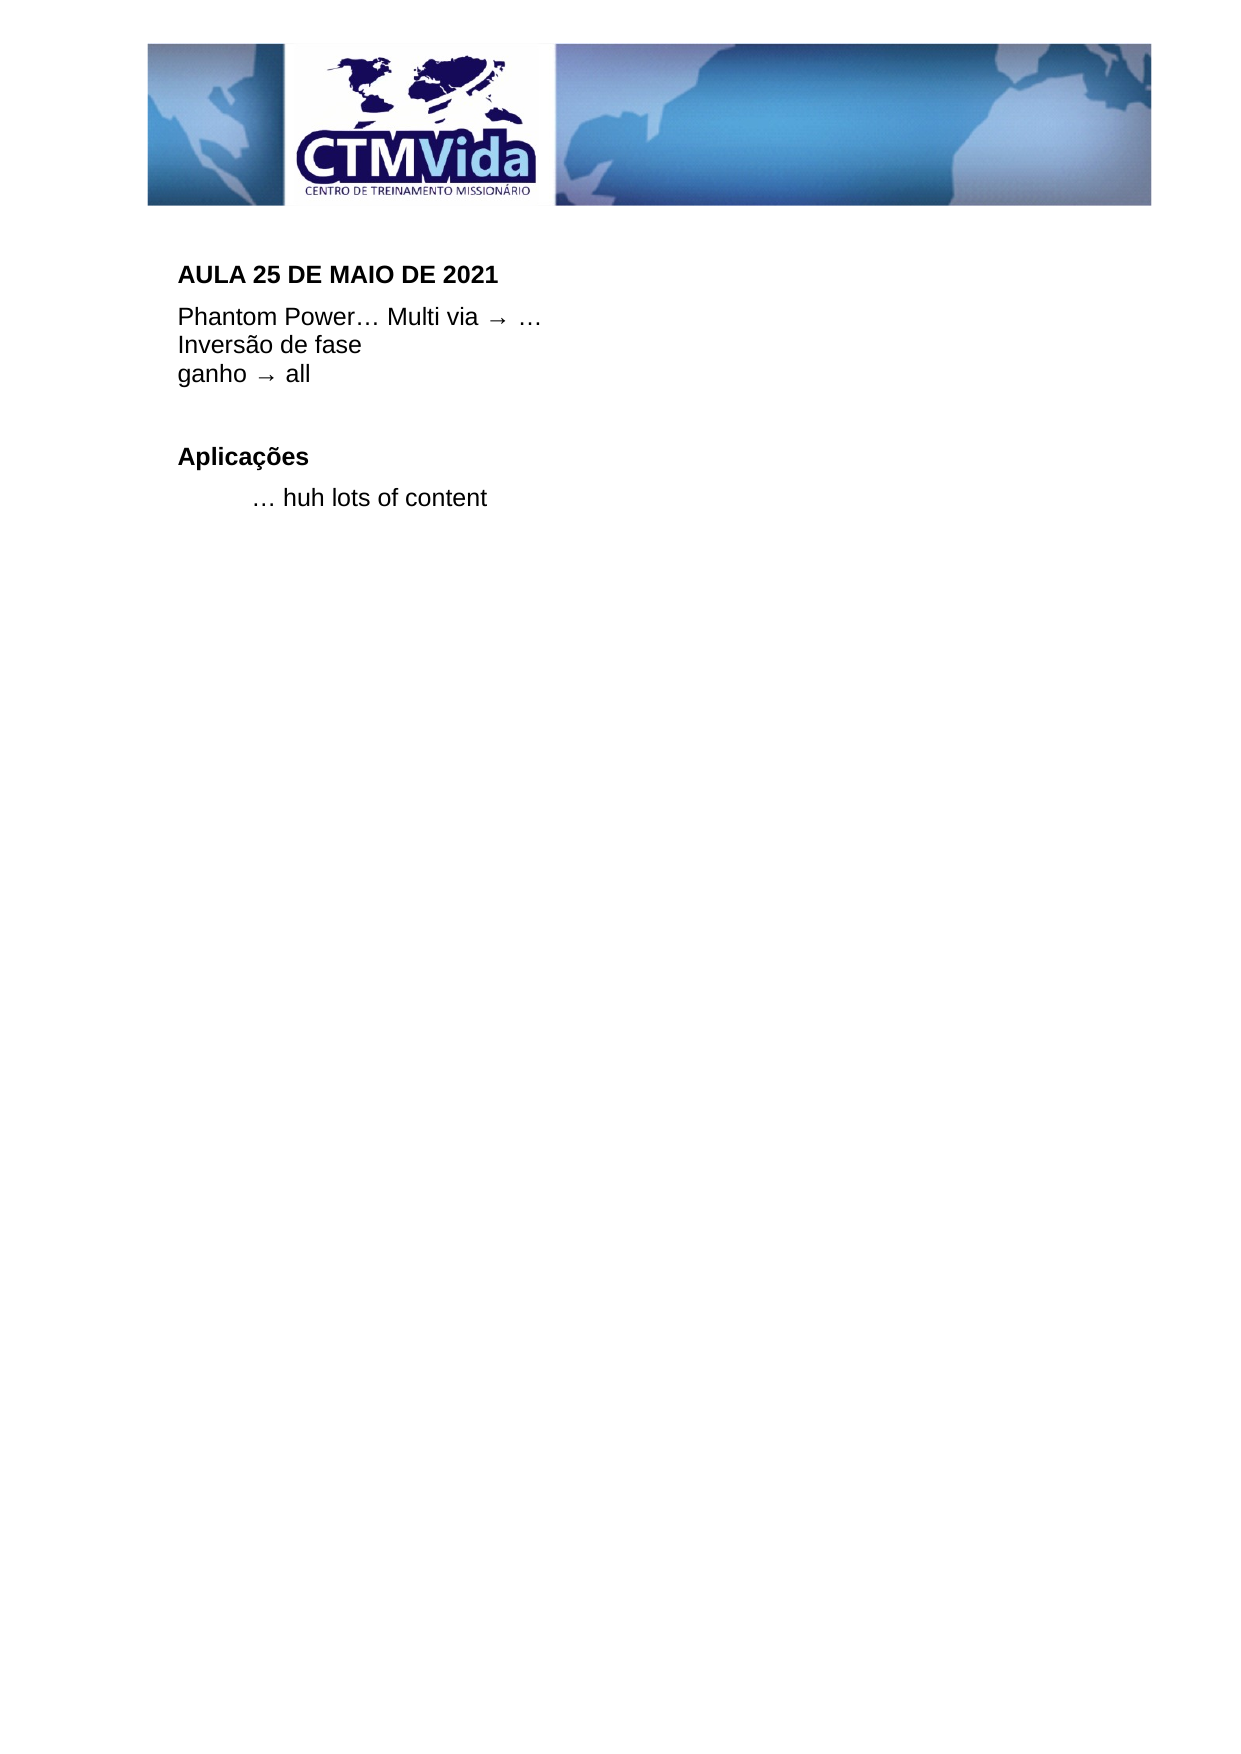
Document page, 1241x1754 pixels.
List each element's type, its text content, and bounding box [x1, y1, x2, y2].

text … huh lots of content [177, 483, 1122, 512]
subtitle Aula 25 de maio de 2021 [177, 260, 1122, 289]
subtitle Aplicações [177, 442, 1122, 470]
text Phantom Power… Multi via → … [177, 302, 1122, 330]
text ganho → all [177, 359, 1122, 388]
picture [147, 43, 1152, 206]
text Inversão de fase [177, 330, 1122, 359]
